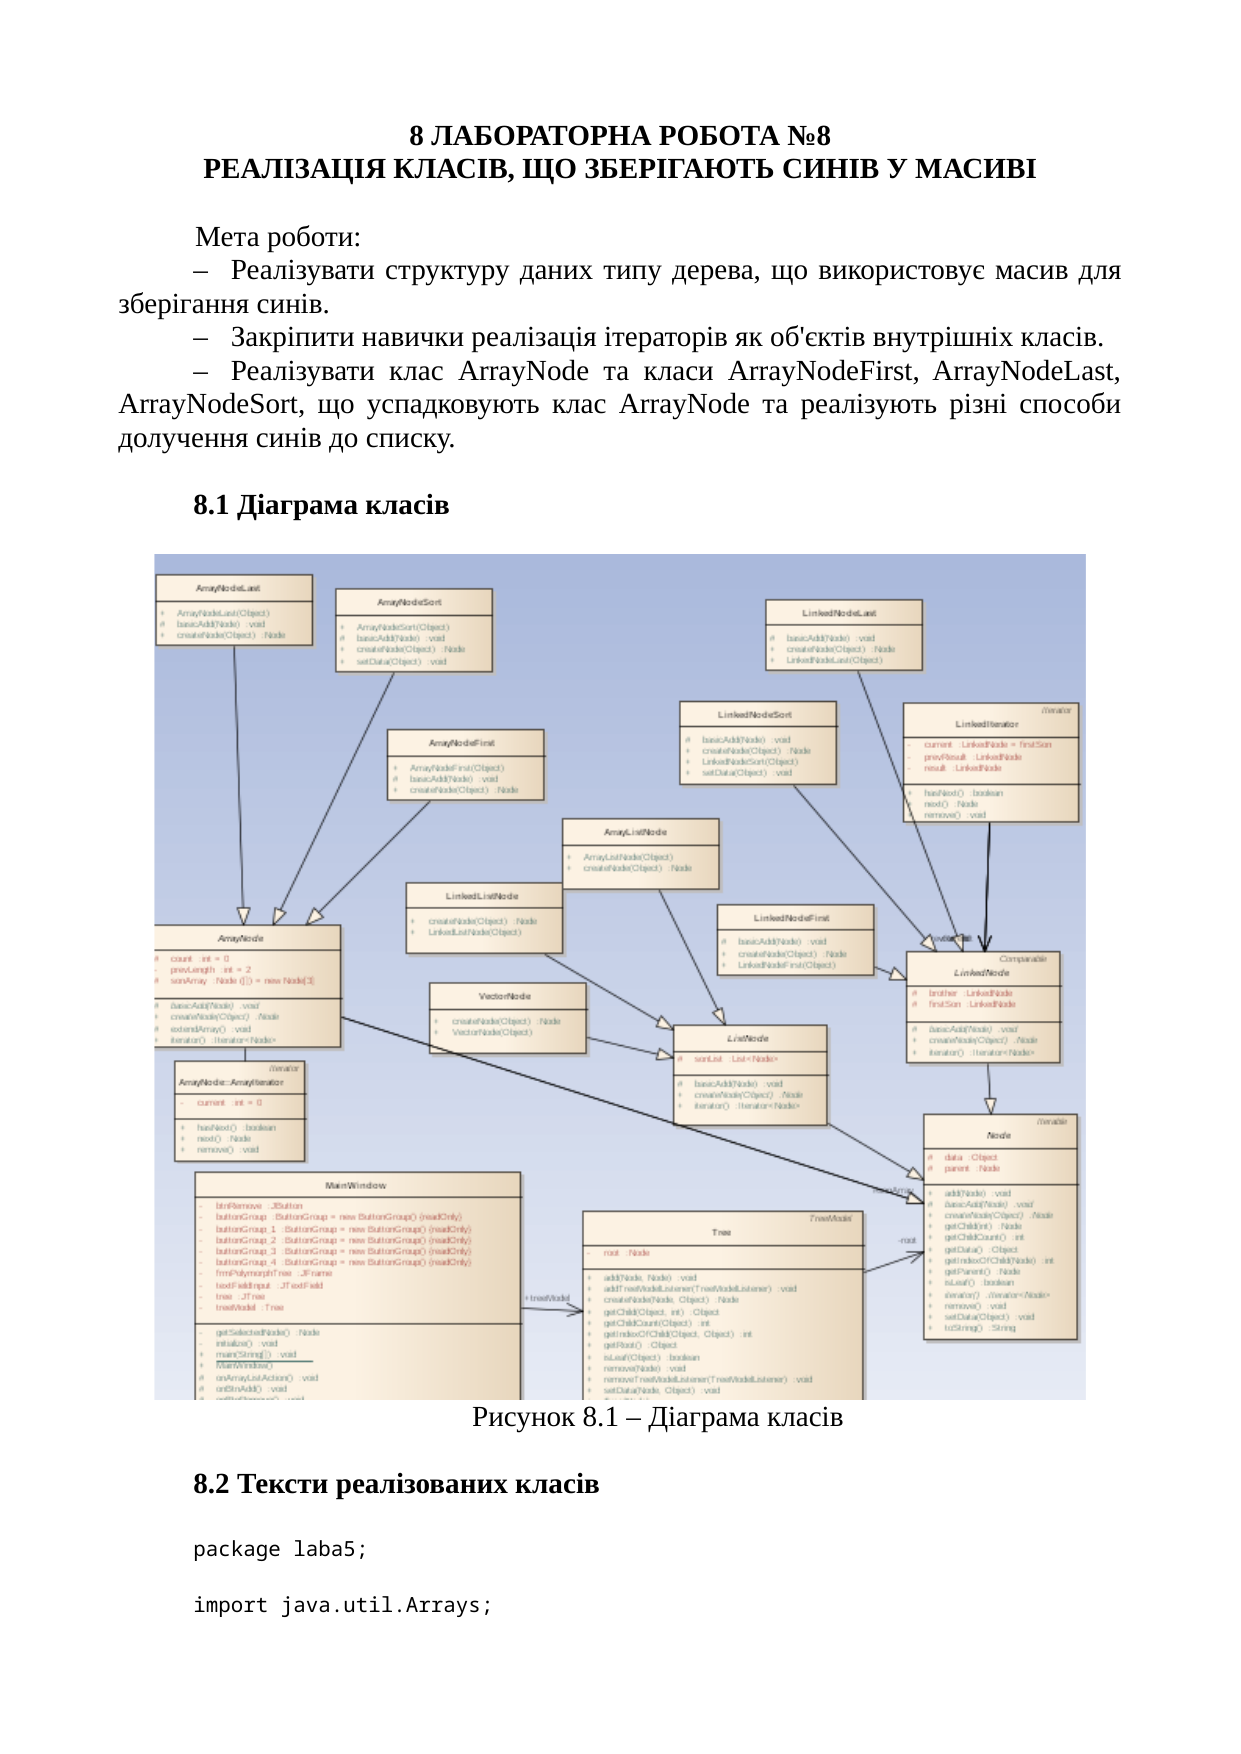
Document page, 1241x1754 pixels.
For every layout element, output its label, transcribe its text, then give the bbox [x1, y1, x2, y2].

picture [154, 554, 1086, 1400]
text Мета роботи: [118, 219, 1122, 252]
text package laba5; [118, 1534, 1122, 1562]
text 8 ЛАБОРАТОРНА РОБОТА №8 [118, 118, 1122, 152]
list Реалізувати клас ArrayNode та класи ArrayNodeFirst, ArrayNodeLast, ArrayNodeSort, що успадковують клас ArrayNode та реалізують різні способи долучення синів до списку. [118, 353, 1122, 453]
text РЕАЛІЗАЦІЯ КЛАСІВ, ЩО ЗБЕРІГАЮТЬ СИНІВ У МАСИВІ [118, 152, 1122, 185]
list Реалізувати структуру даних типу дерева, що використовує масив для зберігання синів. [118, 252, 1122, 319]
text 8.2 Тексти реалізованих класів [118, 1467, 1122, 1500]
list Закріпити навички реалізація ітераторів як об'єктів внутрішніх класів. [118, 319, 1122, 353]
text import java.util.Arrays; [118, 1591, 1122, 1619]
text Рисунок 8.1 – Діаграма класів [118, 554, 1122, 1433]
text 8.1 Діаграма класів [118, 487, 1122, 521]
